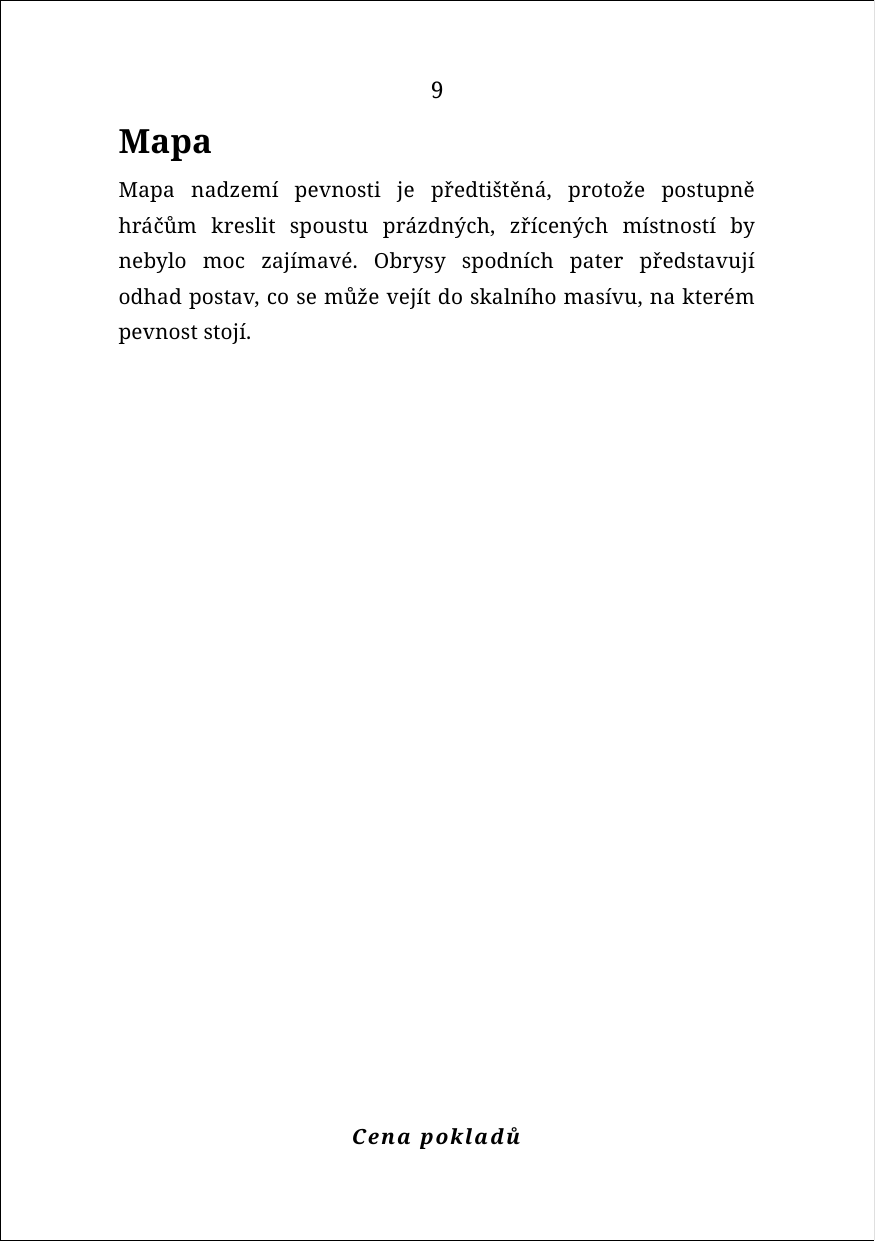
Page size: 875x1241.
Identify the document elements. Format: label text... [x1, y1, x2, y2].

text Mapa nadzemí pevnosti je předtištěná, protože postupně hráčům kreslit spoustu prázdných, zřícených místností by nebylo moc zajímavé. Obrysy spodních pater představují odhad postav, co se může vejít do skalního masívu, na kterém pevnost stojí. [118, 175, 756, 346]
subtitle Mapa [118, 118, 756, 164]
